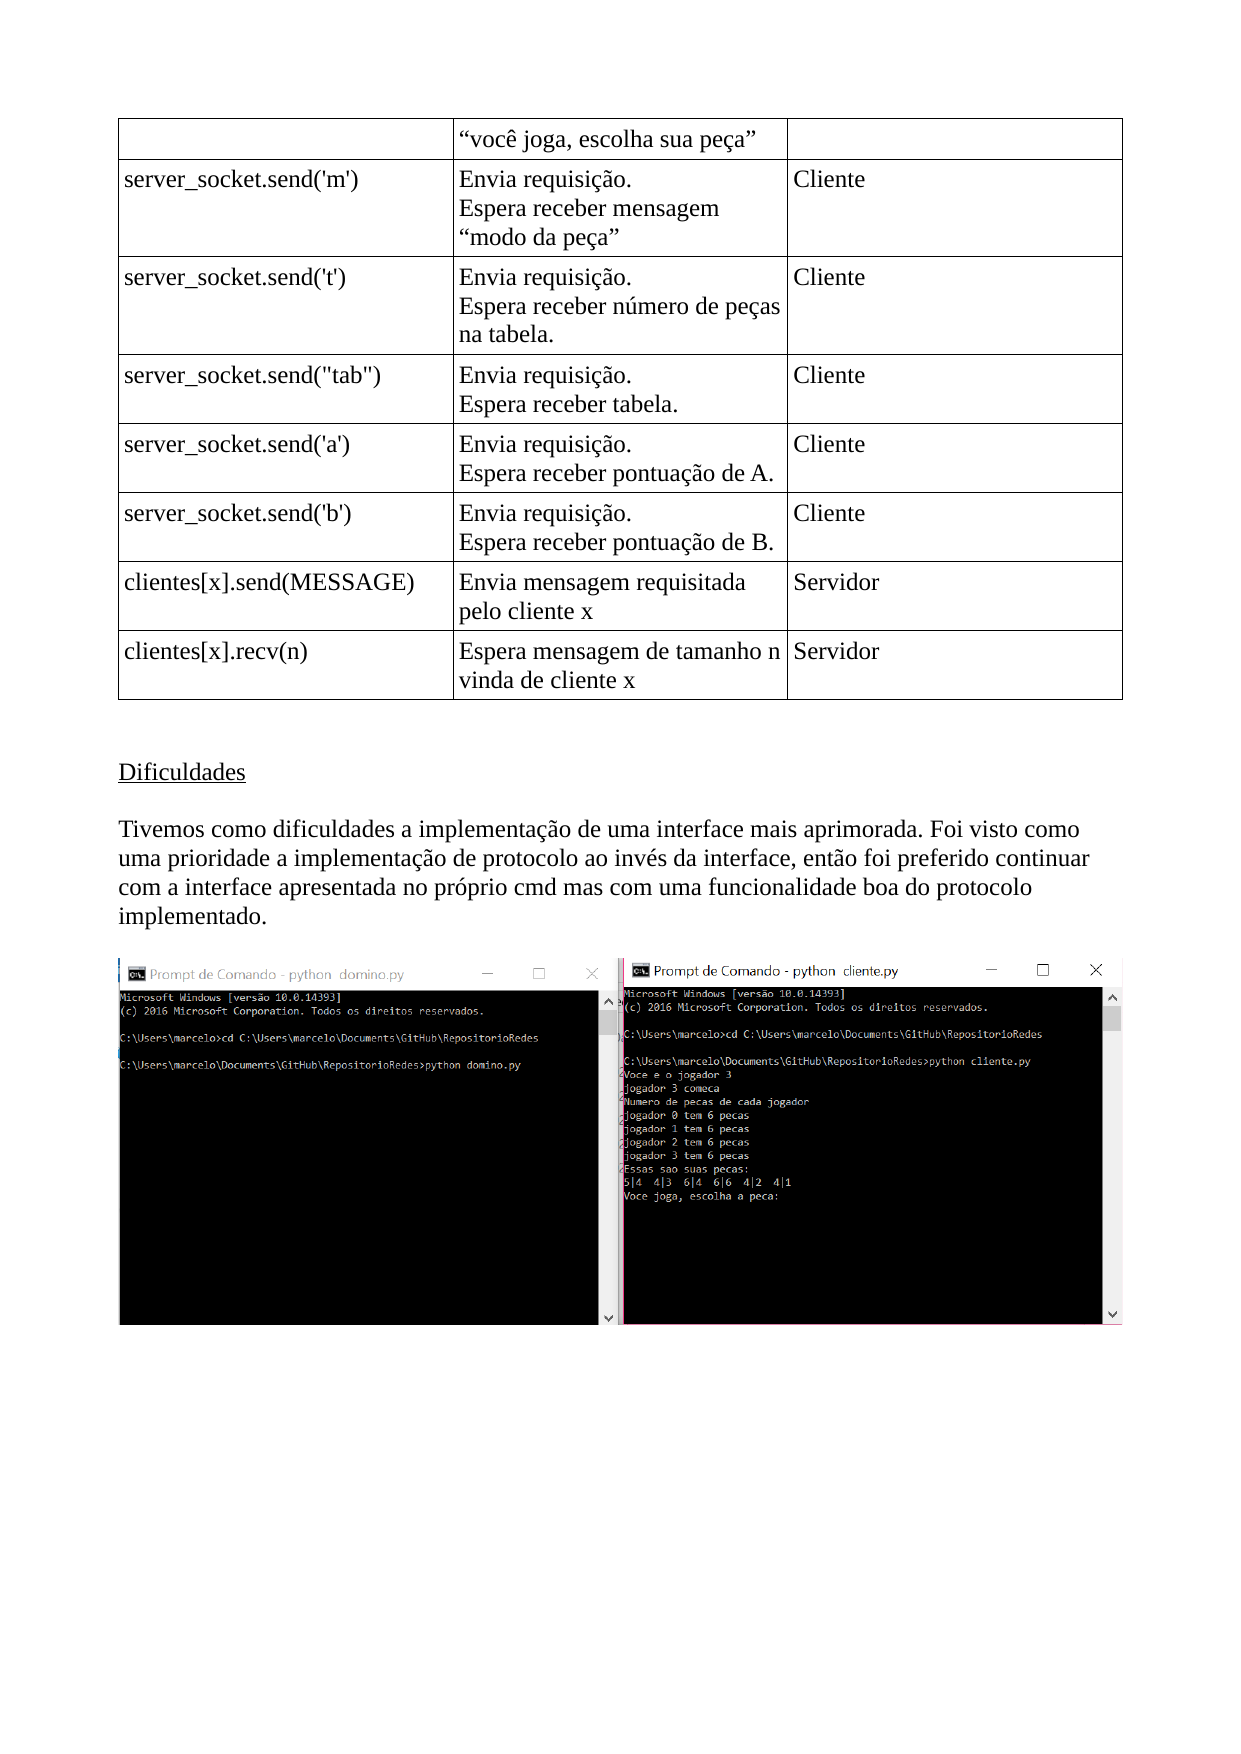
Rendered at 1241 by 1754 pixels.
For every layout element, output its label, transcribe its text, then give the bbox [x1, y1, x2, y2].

table_cell Cliente [788, 424, 1122, 492]
table_cell Envia mensagem requisitada pelo cliente x [454, 562, 787, 630]
table_cell Envia requisição. Espera receber tabela. [454, 355, 787, 423]
table_cell Cliente [788, 257, 1122, 354]
text Tivemos como dificuldades a implementação de uma interface mais aprimorada. Foi visto como uma prioridade a implementação de protocolo ao invés da interface, então foi preferido continuar com a interface apresentada no próprio cmd mas com uma funcionalidade boa do protocolo implementado. [118, 814, 1122, 929]
table_cell Envia requisição. Espera receber número de peças na tabela. [454, 257, 787, 354]
table_cell Servidor [788, 562, 1122, 630]
table_cell server_socket.send('t') [119, 257, 453, 354]
table_cell server_socket.send("tab") [119, 355, 453, 423]
table_cell Cliente [788, 355, 1122, 423]
table_cell clientes[x].recv(n) [119, 631, 453, 699]
table_cell Cliente [788, 493, 1122, 561]
table_cell Cliente [788, 160, 1122, 256]
table_cell [788, 119, 1122, 158]
table_cell server_socket.send('m') [119, 160, 453, 256]
table_cell clientes[x].send(MESSAGE) [119, 562, 453, 630]
table_cell Envia requisição. Espera receber pontuação de A. [454, 424, 787, 492]
table_cell Servidor [788, 631, 1122, 699]
table_cell server_socket.send('a') [119, 424, 453, 492]
table_cell Envia requisição. Espera receber mensagem “modo da peça” [454, 160, 787, 256]
picture [118, 958, 1123, 1325]
table_cell [119, 119, 453, 158]
table_cell server_socket.send('b') [119, 493, 453, 561]
table_cell Envia requisição. Espera receber pontuação de B. [454, 493, 787, 561]
table_cell “você joga, escolha sua peça” [454, 119, 787, 158]
table_cell Espera mensagem de tamanho n vinda de cliente x [454, 631, 787, 699]
text Dificuldades [118, 757, 1122, 786]
